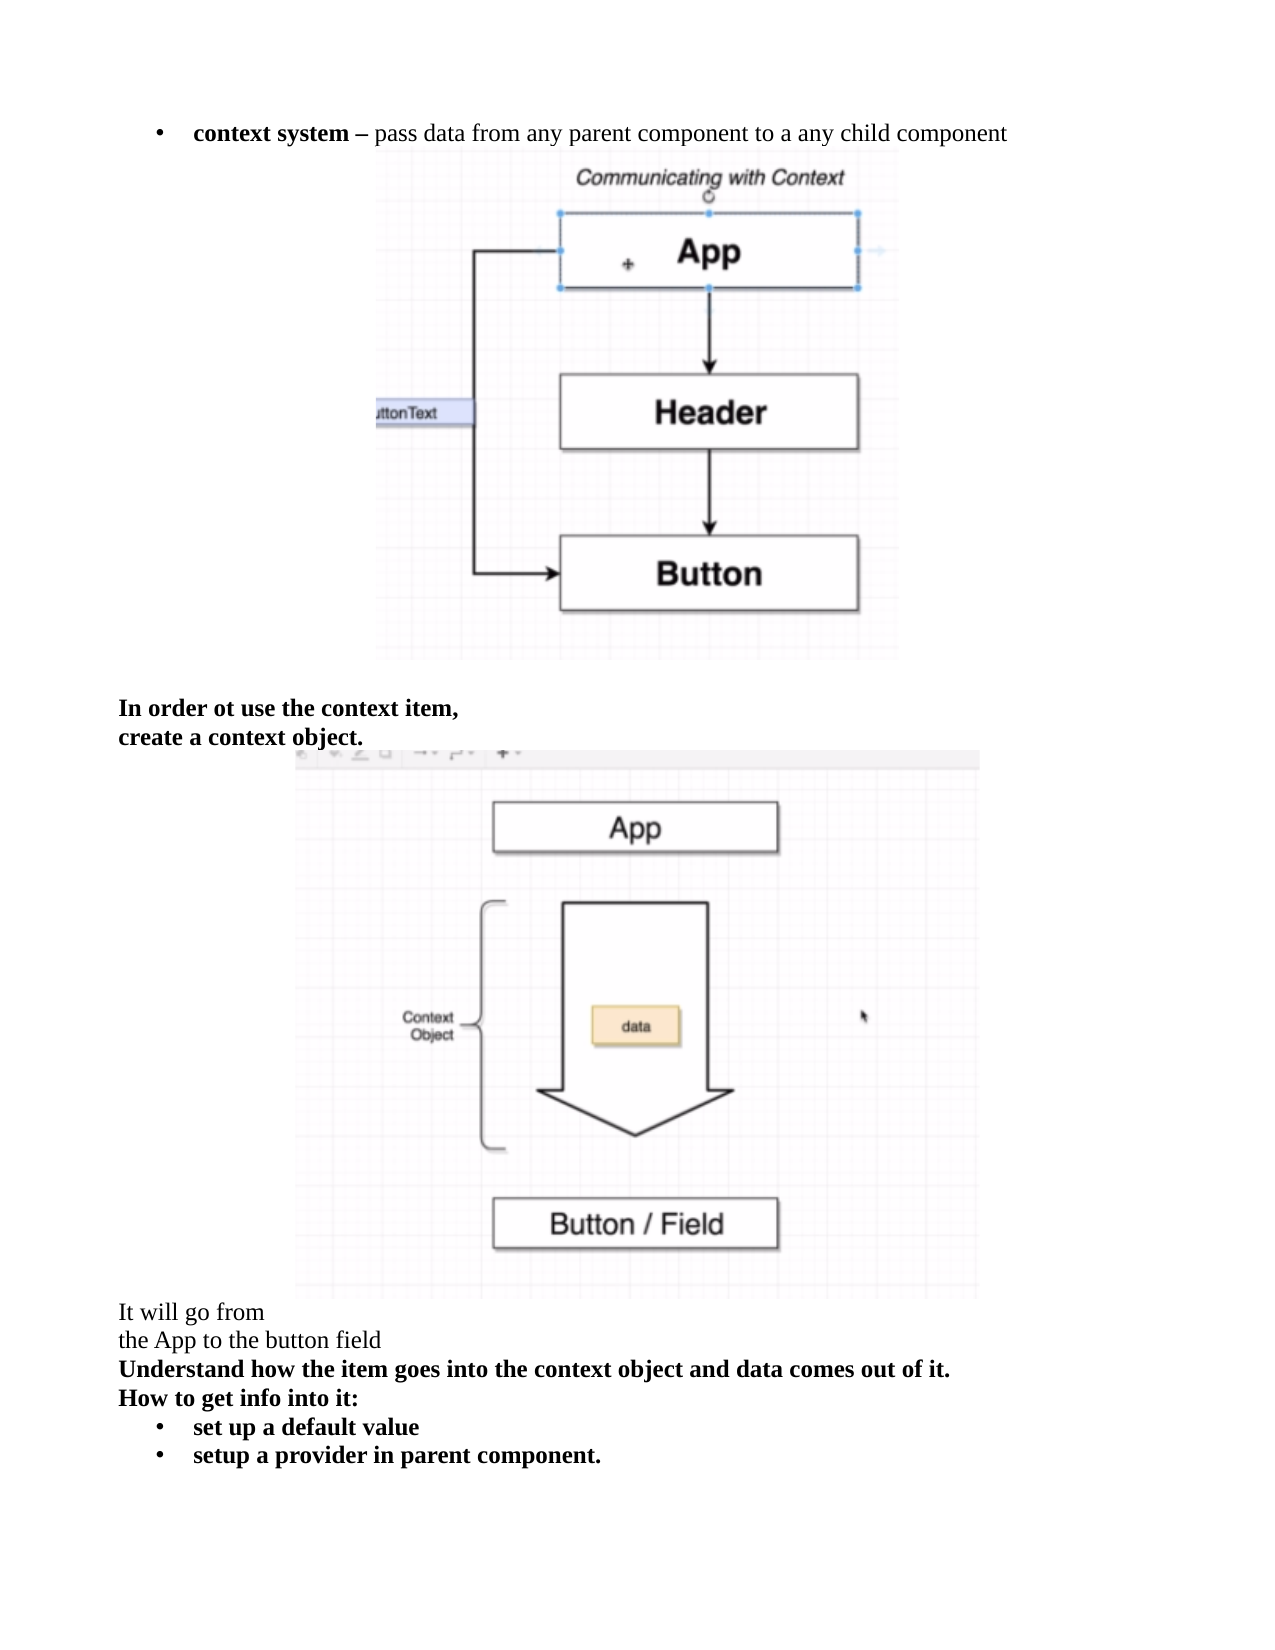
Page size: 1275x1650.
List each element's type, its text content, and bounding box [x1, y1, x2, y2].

text In order ot use the context item, [118, 693, 1157, 722]
list context system – pass data from any parent component to a any child component [156, 118, 1157, 147]
picture [295, 750, 980, 1299]
text create a context object. [118, 722, 1157, 751]
text It will go from the App to the button field [118, 1297, 1157, 1354]
picture [375, 146, 900, 660]
list set up a default value [156, 1412, 1157, 1441]
list setup a provider in parent component. [156, 1441, 1157, 1469]
text Understand how the item goes into the context object and data comes out of it. [118, 1354, 1157, 1383]
text How to get info into it: [118, 1383, 1157, 1412]
